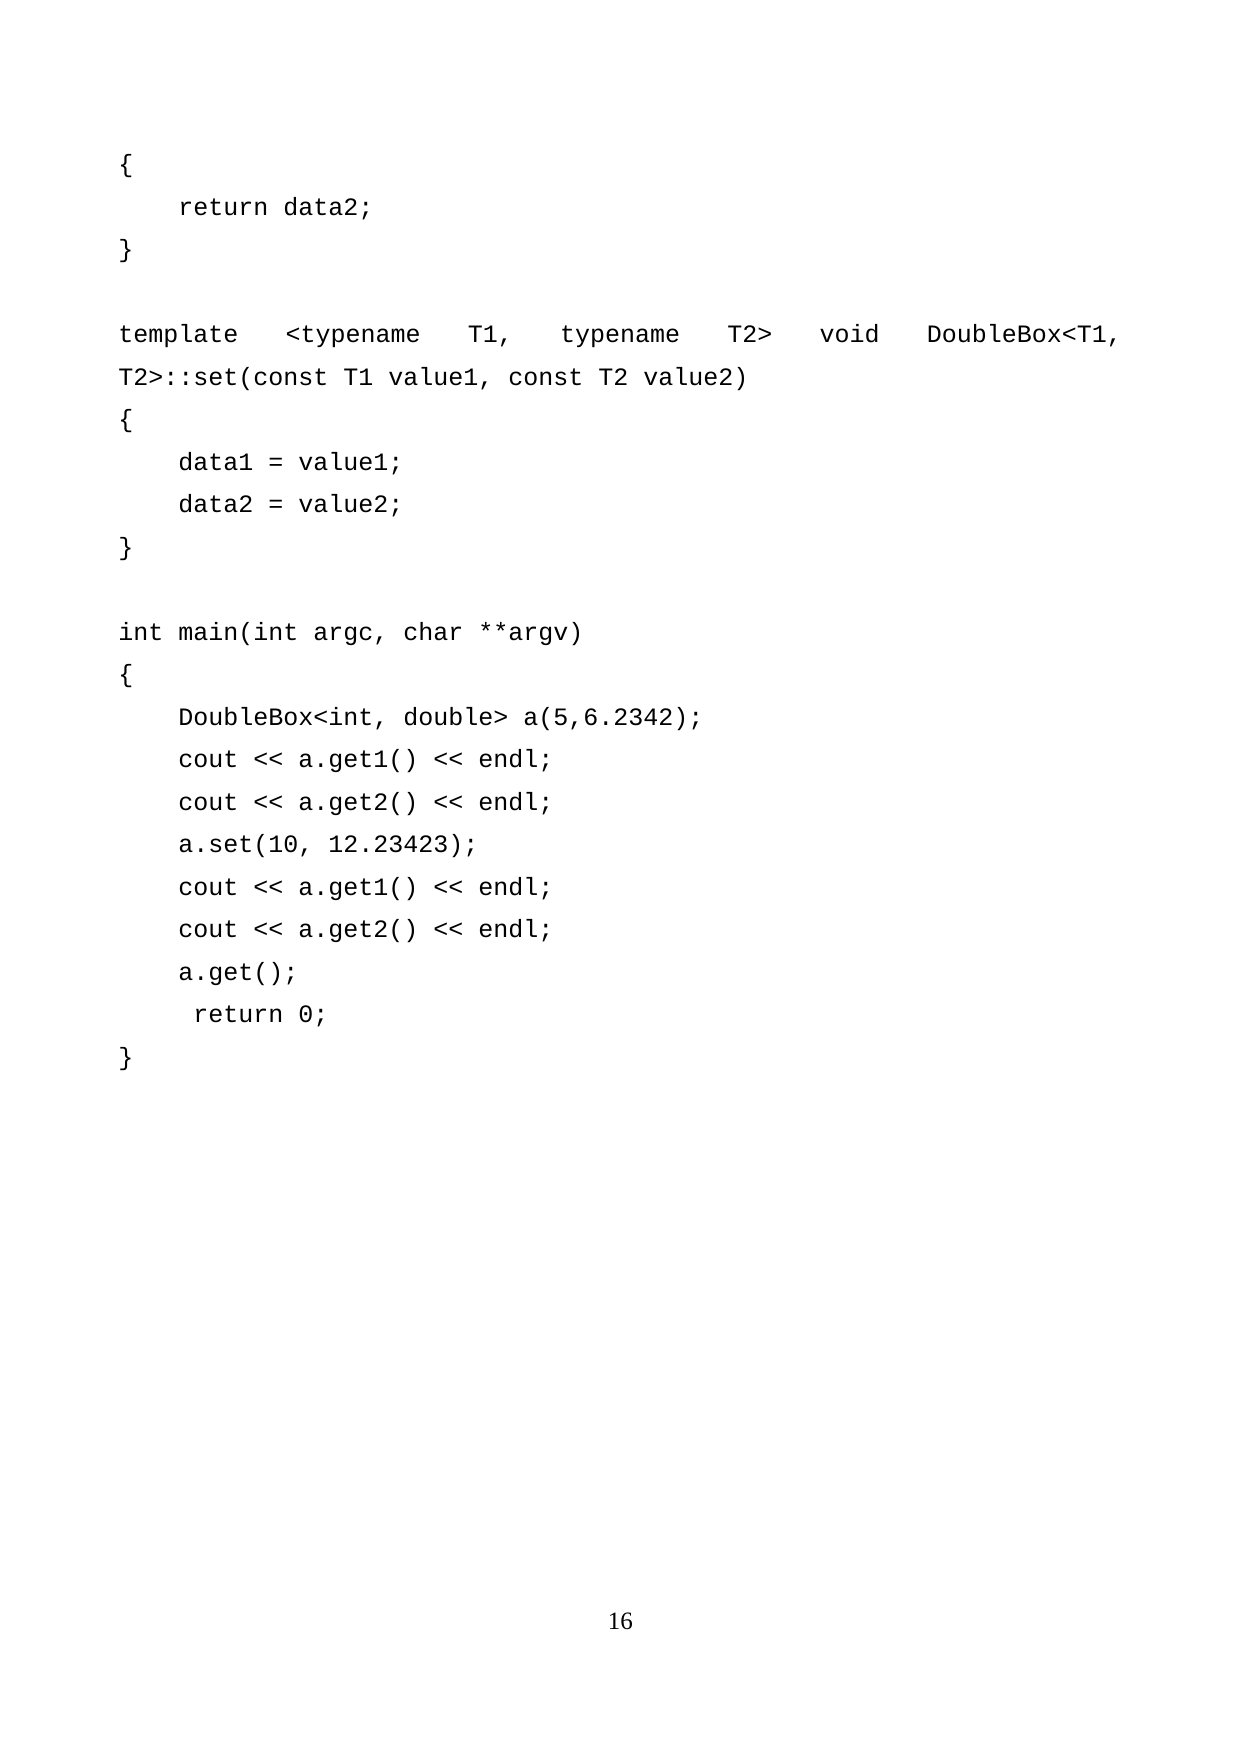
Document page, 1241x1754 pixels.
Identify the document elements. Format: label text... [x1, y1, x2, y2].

text cout << a.get2() << endl; [118, 917, 1122, 945]
text } [118, 237, 1122, 265]
text DoubleBox<int, double> a(5,6.2342); [118, 704, 1122, 732]
text cout << a.get1() << endl; [118, 747, 1122, 775]
text data1 = value1; [118, 449, 1122, 477]
text } [118, 1044, 1122, 1072]
text { [118, 407, 1122, 435]
text { [118, 152, 1122, 180]
text { [118, 662, 1122, 690]
text data2 = value2; [118, 492, 1122, 520]
text int main(int argc, char **argv) [118, 619, 1122, 647]
text return data2; [118, 194, 1122, 222]
text cout << a.get1() << endl; [118, 874, 1122, 902]
text cout << a.get2() << endl; [118, 789, 1122, 817]
text return 0; [118, 1002, 1122, 1030]
text template <typename T1, typename T2> void DoubleBox<T1, T2>::set(const T1 value1, const T2 value2) [118, 322, 1122, 392]
text a.set(10, 12.23423); [118, 832, 1122, 860]
text } [118, 534, 1122, 562]
text a.get(); [118, 959, 1122, 987]
